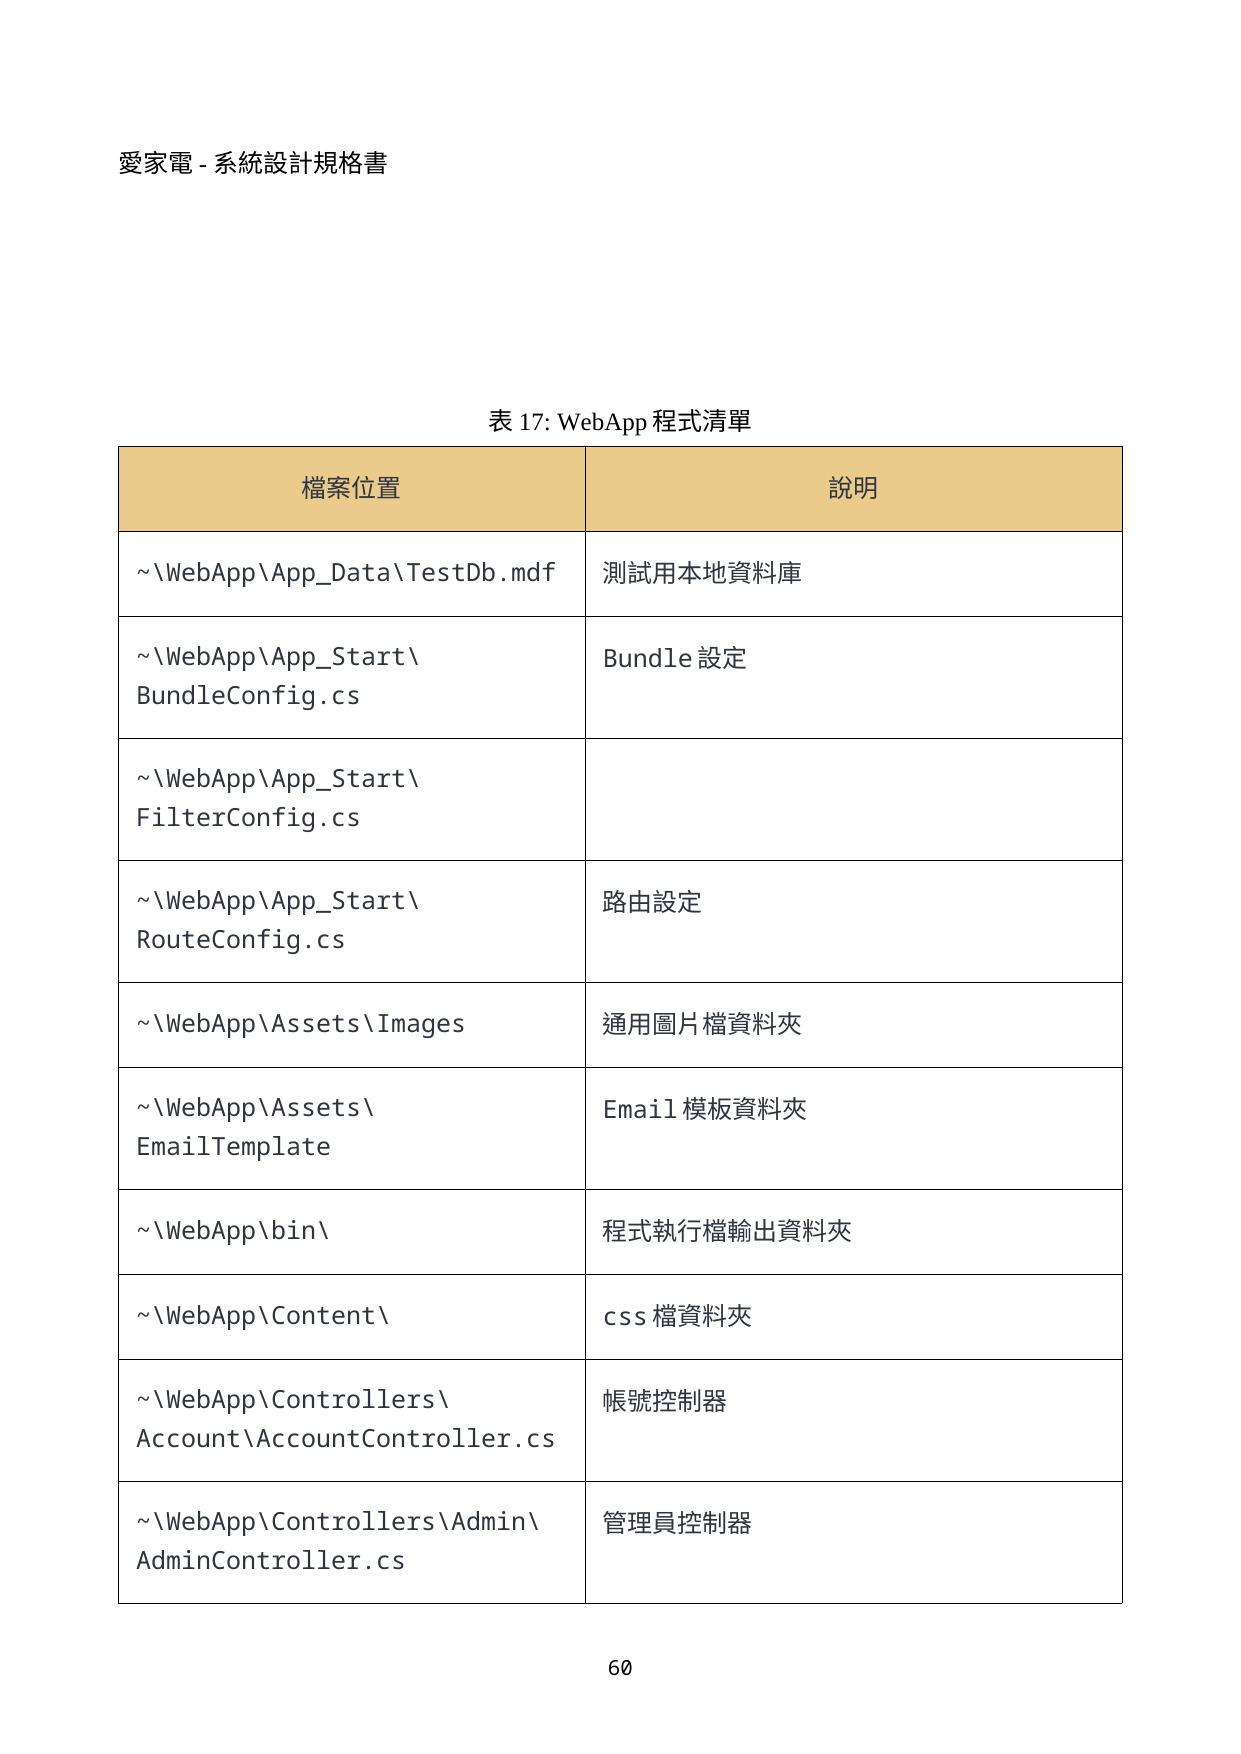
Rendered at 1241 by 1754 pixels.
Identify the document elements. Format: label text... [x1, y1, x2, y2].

table_cell Email模板資料夾 [586, 1068, 1122, 1189]
table_header 檔案位置 [119, 447, 585, 531]
table_cell ~\WebApp\Controllers\Account\AccountController.cs [119, 1360, 585, 1481]
table_cell Bundle設定 [586, 617, 1122, 738]
table_cell ~\WebApp\App_Start\RouteConfig.cs [119, 861, 585, 982]
table_cell 通用圖片檔資料夾 [586, 983, 1122, 1067]
table_cell 帳號控制器 [586, 1360, 1122, 1481]
table_cell ~\WebApp\App_Start\BundleConfig.cs [119, 617, 585, 738]
table_header 說明 [586, 447, 1122, 531]
table_cell 程式執行檔輸出資料夾 [586, 1190, 1122, 1274]
table_cell ~\WebApp\Assets\Images [119, 983, 585, 1067]
table_cell ~\WebApp\Controllers\Admin\AdminController.cs [119, 1482, 585, 1603]
table_cell [586, 739, 1122, 860]
table_cell ~\WebApp\Content\ [119, 1275, 585, 1359]
table_cell ~\WebApp\bin\ [119, 1190, 585, 1274]
table_cell ~\WebApp\App_Data\TestDb.mdf [119, 532, 585, 616]
table_cell 路由設定 [586, 861, 1122, 982]
table_cell ~\WebApp\Assets\EmailTemplate [119, 1068, 585, 1189]
table_cell css檔資料夾 [586, 1275, 1122, 1359]
table_cell ~\WebApp\App_Start\FilterConfig.cs [119, 739, 585, 860]
table_cell 管理員控制器 [586, 1482, 1122, 1603]
table_cell 測試用本地資料庫 [586, 532, 1122, 616]
text 表 17: WebApp程式清單 [118, 401, 1122, 437]
